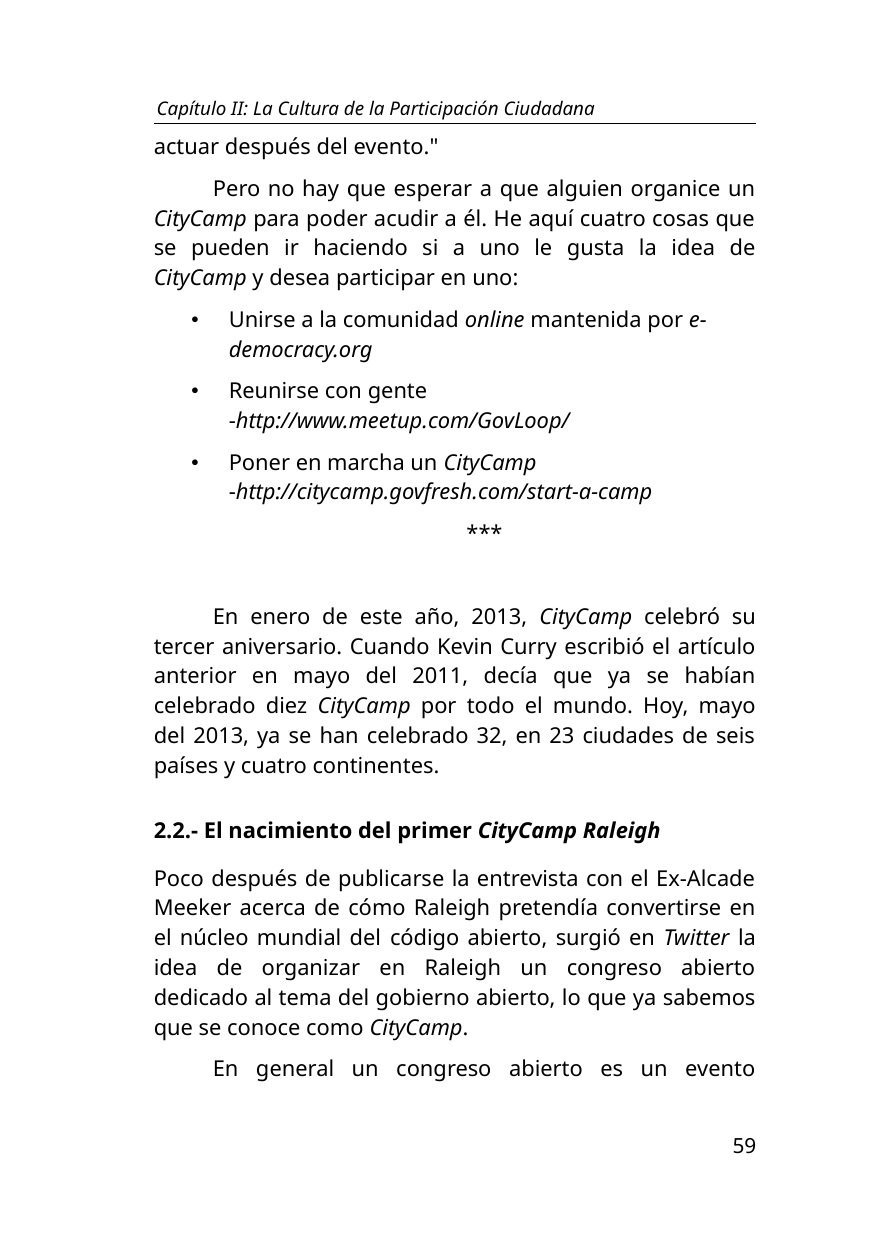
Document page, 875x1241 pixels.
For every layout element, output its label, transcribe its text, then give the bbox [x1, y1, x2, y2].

text Pero no hay que esperar a que alguien organice un CityCamp para poder acudir a él. He aquí cuatro cosas que se pueden ir haciendo si a uno le gusta la idea de CityCamp y de­sea participar en uno: [153, 173, 756, 292]
list Reunirse con gente -http://www.meetup.com/GovLoop/ [191, 375, 756, 435]
list Poner en marcha un CityCamp -http://citycamp.govfresh.com/start-a-camp [191, 446, 756, 506]
text En enero de este año, 2013, CityCamp celebró su tercer aniversario. Cuando Kevin Curry escribió el artículo anterior en mayo del 2011, decía que ya se habían celebrado diez CityCamp por todo el mundo. Hoy, mayo del 2013, ya se han celebrado 32, en 23 ciudades de seis países y cuatro continen­tes. [153, 601, 756, 780]
list Unirse a la comunidad online mantenida por e-democracy.org [191, 304, 756, 363]
text *** [153, 518, 756, 548]
text En general un congreso abierto es un evento [153, 1053, 756, 1083]
text Poco después de publicarse la entrevista con el Ex-Alcade Meeker acerca de cómo Raleigh pretendía convertirse en el núcleo mundial del código abierto, surgió en Twitter la idea de organizar en Raleigh un congreso abierto dedicado al tema del gobierno abierto, lo que ya sabemos que se conoce como CityCamp. [153, 863, 756, 1041]
subtitle 2.2.- El nacimiento del primer CityCamp Raleigh [153, 815, 756, 845]
text actuar después del evento." [153, 131, 756, 161]
